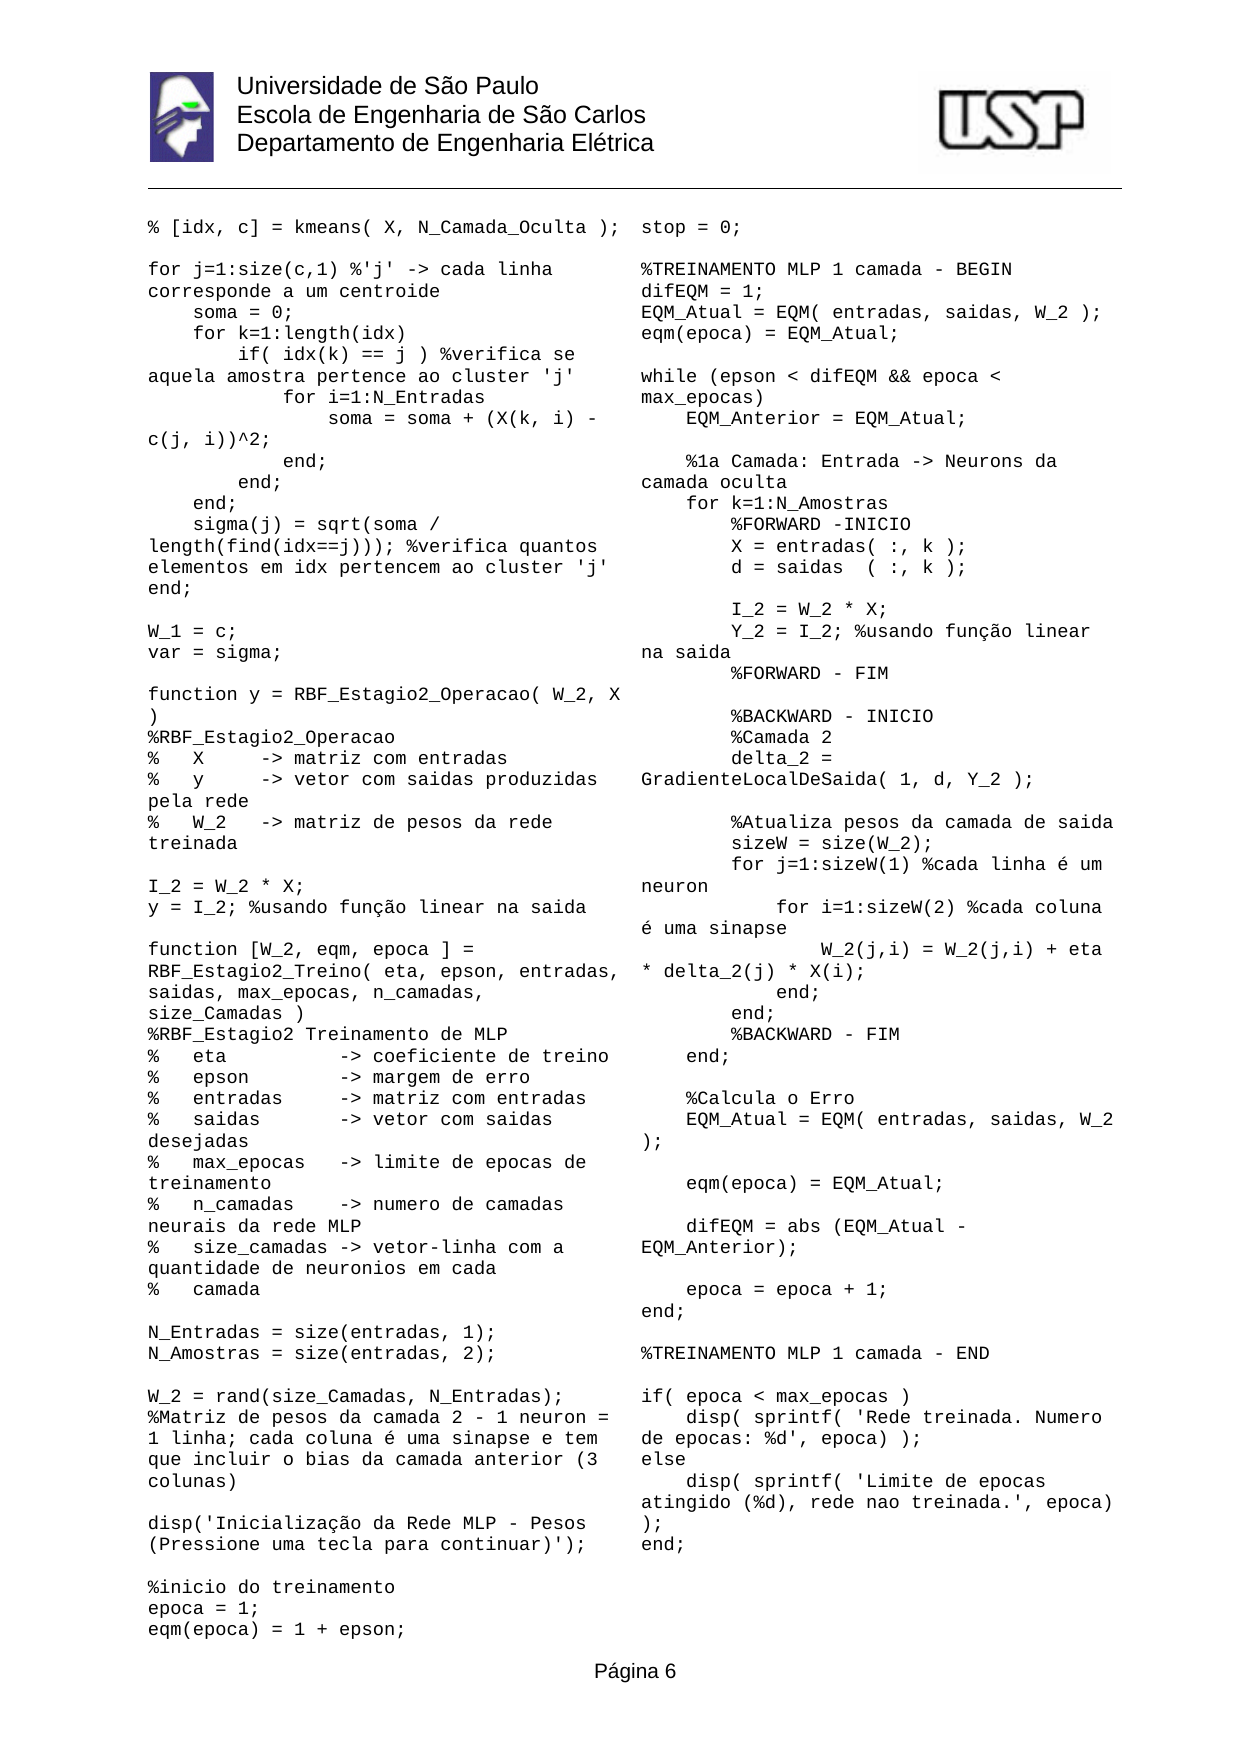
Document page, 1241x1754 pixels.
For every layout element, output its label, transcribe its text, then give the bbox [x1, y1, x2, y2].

text %1a Camada: Entrada -> Neurons da camada oculta [641, 451, 1122, 494]
text eqm(epoca) = EQM_Atual; [641, 1174, 1122, 1195]
text N_Entradas = size(entradas, 1); [148, 1323, 629, 1344]
text % max_epocas -> limite de epocas de treinamento [148, 1153, 629, 1195]
text difEQM = abs (EQM_Atual - EQM_Anterior); [641, 1216, 1122, 1259]
text %BACKWARD - FIM [641, 1025, 1122, 1046]
text epoca = 1; [148, 1599, 629, 1620]
picture [149, 72, 214, 162]
text % size_camadas -> vetor-linha com a quantidade de neuronios em cada [148, 1238, 629, 1280]
text while (epson < difEQM && epoca < max_epocas) [641, 366, 1122, 409]
text difEQM = 1; [641, 281, 1122, 303]
text else [641, 1450, 1122, 1471]
text sizeW = size(W_2); [641, 834, 1122, 855]
text end; [641, 1046, 1122, 1068]
text %FORWARD -INICIO [641, 515, 1122, 536]
text Y_2 = I_2; %usando função linear na saida [641, 621, 1122, 664]
text function [W_2, eqm, epoca ] = RBF_Estagio2_Treino( eta, epson, entradas, saidas, max_epocas, n_camadas, size_Camadas ) [148, 940, 629, 1025]
text % W_2 -> matriz de pesos da rede treinada [148, 813, 629, 855]
text X = entradas( :, k ); [641, 536, 1122, 558]
text epoca = epoca + 1; [641, 1280, 1122, 1301]
text %BACKWARD - INICIO [641, 706, 1122, 728]
text % camada [148, 1280, 629, 1301]
text eqm(epoca) = EQM_Atual; [641, 324, 1122, 345]
text end; [641, 983, 1122, 1004]
text % n_camadas -> numero de camadas neurais da rede MLP [148, 1195, 629, 1238]
text for i=1:sizeW(2) %cada coluna é uma sinapse [641, 898, 1122, 940]
text %TREINAMENTO MLP 1 camada - END [641, 1344, 1122, 1365]
text % X -> matriz com entradas [148, 749, 629, 770]
text disp( sprintf( 'Rede treinada. Numero de epocas: %d', epoca) ); [641, 1408, 1122, 1450]
text disp('Inicialização da Rede MLP - Pesos (Pressione uma tecla para continuar)'); [148, 1514, 629, 1556]
text for j=1:sizeW(1) %cada linha é um neuron [641, 855, 1122, 898]
text var = sigma; [148, 643, 629, 664]
text %Atualiza pesos da camada de saida [641, 813, 1122, 834]
text end; [148, 494, 629, 515]
text % entradas -> matriz com entradas [148, 1089, 629, 1110]
text W_1 = c; [148, 621, 629, 643]
text W_2 = rand(size_Camadas, N_Entradas); %Matriz de pesos da camada 2 - 1 neuron = 1 linha; cada coluna é uma sinapse e tem que incluir o bias da camada anterior (3 colunas) [148, 1386, 629, 1493]
text end; [641, 1301, 1122, 1323]
text %Camada 2 [641, 728, 1122, 749]
text % [idx, c] = kmeans( X, N_Camada_Oculta ); [148, 218, 629, 239]
text % eta -> coeficiente de treino [148, 1046, 629, 1068]
text end; [148, 579, 629, 600]
text soma = soma + (X(k, i) - c(j, i))^2; [148, 409, 629, 451]
text %TREINAMENTO MLP 1 camada - BEGIN [641, 260, 1122, 281]
text W_2(j,i) = W_2(j,i) + eta * delta_2(j) * X(i); [641, 940, 1122, 983]
text for k=1:N_Amostras [641, 494, 1122, 515]
text EQM_Anterior = EQM_Atual; [641, 409, 1122, 430]
text I_2 = W_2 * X; [641, 600, 1122, 621]
text %Calcula o Erro [641, 1089, 1122, 1110]
text %RBF_Estagio2_Operacao [148, 728, 629, 749]
text %RBF_Estagio2 Treinamento de MLP [148, 1025, 629, 1046]
text function y = RBF_Estagio2_Operacao( W_2, X ) [148, 685, 629, 728]
text I_2 = W_2 * X; [148, 876, 629, 898]
text y = I_2; %usando função linear na saida [148, 898, 629, 919]
text N_Amostras = size(entradas, 2); [148, 1344, 629, 1365]
text disp( sprintf( 'Limite de epocas atingido (%d), rede nao treinada.', epoca) ); [641, 1471, 1122, 1535]
text %FORWARD - FIM [641, 664, 1122, 685]
text if( epoca < max_epocas ) [641, 1386, 1122, 1408]
text % epson -> margem de erro [148, 1068, 629, 1089]
text sigma(j) = sqrt(soma / length(find(idx==j))); %verifica quantos elementos em idx pertencem ao cluster 'j' [148, 515, 629, 579]
text if( idx(k) == j ) %verifica se aquela amostra pertence ao cluster 'j' [148, 345, 629, 388]
text for i=1:N_Entradas [148, 388, 629, 409]
text delta_2 = GradienteLocalDeSaida( 1, d, Y_2 ); [641, 749, 1122, 791]
text end; [148, 451, 629, 473]
text for k=1:length(idx) [148, 324, 629, 345]
text d = saidas ( :, k ); [641, 558, 1122, 579]
text soma = 0; [148, 303, 629, 324]
text EQM_Atual = EQM( entradas, saidas, W_2 ); [641, 1110, 1122, 1153]
text end; [641, 1004, 1122, 1025]
text end; [148, 473, 629, 494]
text % y -> vetor com saidas produzidas pela rede [148, 770, 629, 813]
text EQM_Atual = EQM( entradas, saidas, W_2 ); [641, 303, 1122, 324]
text end; [641, 1535, 1122, 1556]
text for j=1:size(c,1) %'j' -> cada linha corresponde a um centroide [148, 260, 629, 303]
text eqm(epoca) = 1 + epson; [148, 1620, 629, 1641]
picture [918, 71, 1112, 175]
text % saidas -> vetor com saidas desejadas [148, 1110, 629, 1153]
text %inicio do treinamento [148, 1578, 629, 1599]
text stop = 0; [641, 218, 1122, 239]
